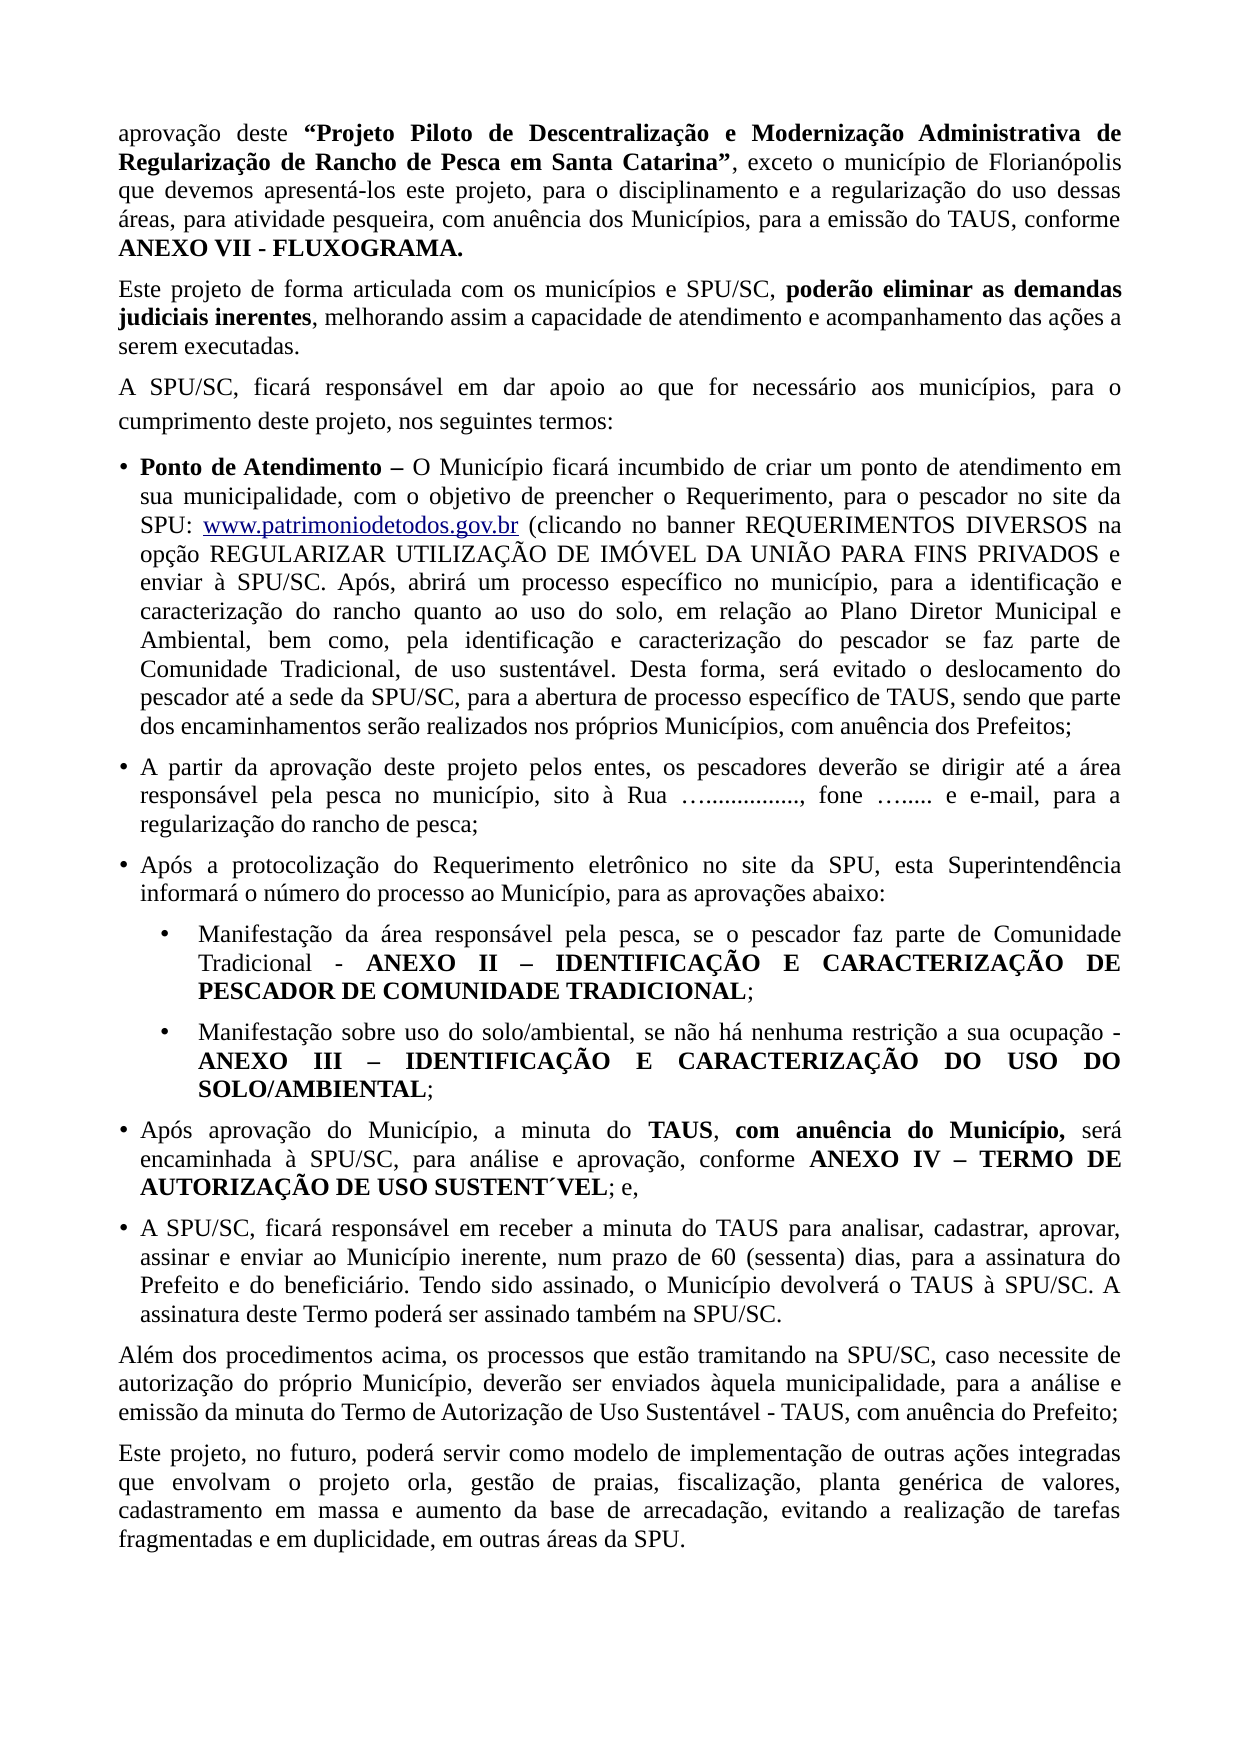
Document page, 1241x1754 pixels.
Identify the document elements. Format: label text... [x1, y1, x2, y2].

list Após aprovação do Município, a minuta do TAUS, com anuência do Município, será encaminhada à SPU/SC, para análise e aprovação, conforme ANEXO IV – TERMO DE AUTORIZAÇÃO DE USO SUSTENT´VEL; e, [119, 1115, 1122, 1201]
list Após a protocolização do Requerimento eletrônico no site da SPU, esta Superintendência informará o número do processo ao Município, para as aprovações abaixo: [119, 850, 1122, 907]
list A SPU/SC, ficará responsável em receber a minuta do TAUS para analisar, cadastrar, aprovar, assinar e enviar ao Município inerente, num prazo de 60 (sessenta) dias, para a assinatura do Prefeito e do beneficiário. Tendo sido assinado, o Município devolverá o TAUS à SPU/SC. A assinatura deste Termo poderá ser assinado também na SPU/SC. [119, 1213, 1122, 1328]
text aprovação deste “Projeto Piloto de Descentralização e Modernização Administrativa de Regularização de Rancho de Pesca em Santa Catarina”, exceto o município de Florianópolis que devemos apresentá-los este projeto, para o disciplinamento e a regularização do uso dessas áreas, para atividade pesqueira, com anuência dos Municípios, para a emissão do TAUS, conforme ANEXO VII - FLUXOGRAMA. [118, 118, 1122, 262]
list Este projeto, no futuro, poderá servir como modelo de implementação de outras ações integradas que envolvam o projeto orla, gestão de praias, fiscalização, planta genérica de valores, cadastramento em massa e aumento da base de arrecadação, evitando a realização de tarefas fragmentadas e em duplicidade, em outras áreas da SPU. [118, 1438, 1122, 1553]
text Este projeto de forma articulada com os municípios e SPU/SC, poderão eliminar as demandas judiciais inerentes, melhorando assim a capacidade de atendimento e acompanhamento das ações a serem executadas. [118, 274, 1122, 360]
list Além dos procedimentos acima, os processos que estão tramitando na SPU/SC, caso necessite de autorização do próprio Município, deverão ser enviados àquela municipalidade, para a análise e emissão da minuta do Termo de Autorização de Uso Sustentável - TAUS, com anuência do Prefeito; [118, 1340, 1122, 1426]
list Ponto de Atendimento – O Município ficará incumbido de criar um ponto de atendimento em sua municipalidade, com o objetivo de preencher o Requerimento, para o pescador no site da SPU: www.patrimoniodetodos.gov.br (clicando no banner REQUERIMENTOS DIVERSOS na opção REGULARIZAR UTILIZAÇÃO DE IMÓVEL DA UNIÃO PARA FINS PRIVADOS e enviar à SPU/SC. Após, abrirá um processo específico no município, para a identificação e caracterização do rancho quanto ao uso do solo, em relação ao Plano Diretor Municipal e Ambiental, bem como, pela identificação e caracterização do pescador se faz parte de Comunidade Tradicional, de uso sustentável. Desta forma, será evitado o deslocamento do pescador até a sede da SPU/SC, para a abertura de processo específico de TAUS, sendo que parte dos encaminhamentos serão realizados nos próprios Municípios, com anuência dos Prefeitos; [119, 452, 1122, 740]
list A partir da aprovação deste projeto pelos entes, os pescadores deverão se dirigir até a área responsável pela pesca no município, sito à Rua …..............., fone …..... e e-mail, para a regularização do rancho de pesca; [119, 752, 1122, 838]
list Manifestação sobre uso do solo/ambiental, se não há nenhuma restrição a sua ocupação - ANEXO III – IDENTIFICAÇÃO E CARACTERIZAÇÃO DO USO DO SOLO/AMBIENTAL; [160, 1017, 1122, 1103]
text A SPU/SC, ficará responsável em dar apoio ao que for necessário aos municípios, para o cumprimento deste projeto, nos seguintes termos: [118, 372, 1122, 435]
list Manifestação da área responsável pela pesca, se o pescador faz parte de Comunidade Tradicional - ANEXO II – IDENTIFICAÇÃO E CARACTERIZAÇÃO DE PESCADOR DE COMUNIDADE TRADICIONAL; [160, 919, 1122, 1005]
